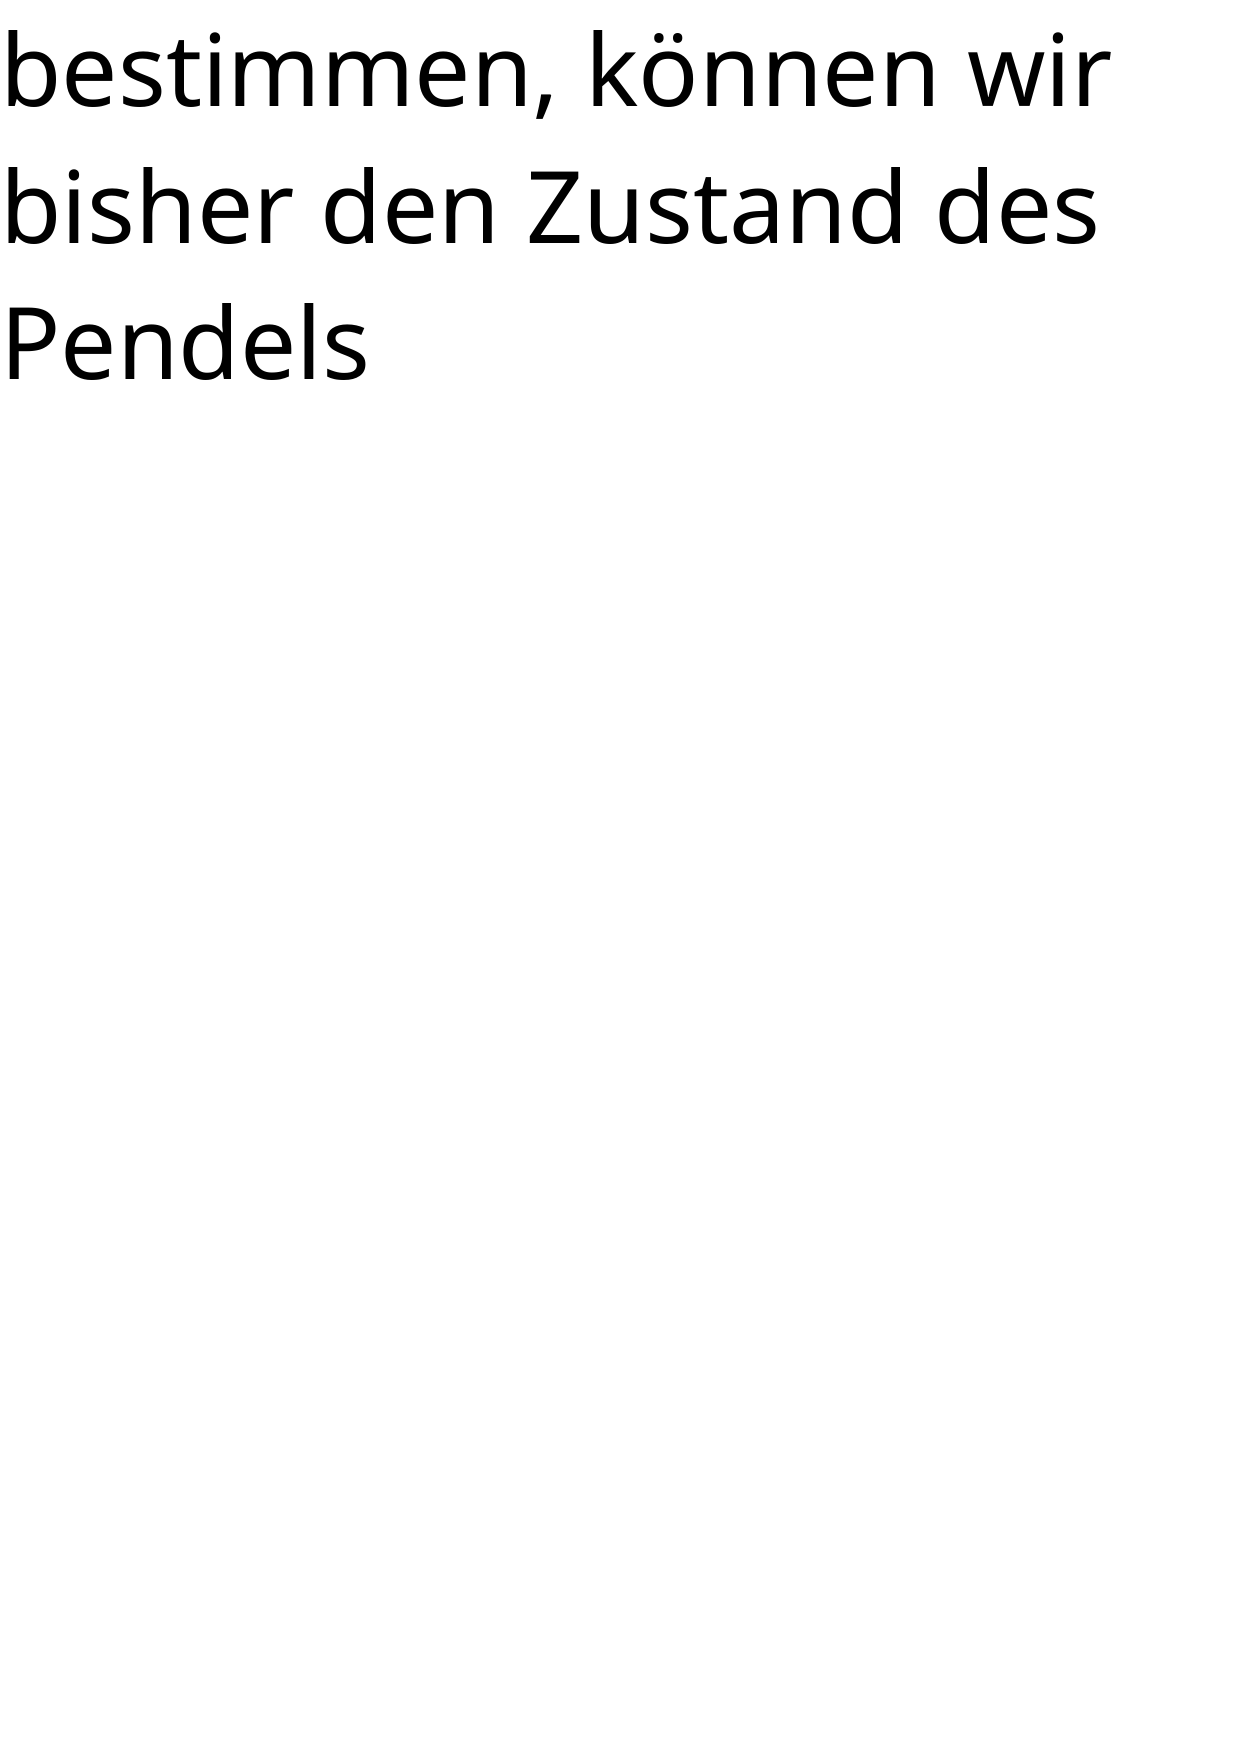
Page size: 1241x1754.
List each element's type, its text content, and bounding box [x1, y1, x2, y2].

text bestimmen, können wir bisher den Zustand des Pendels [0, 0, 1240, 409]
